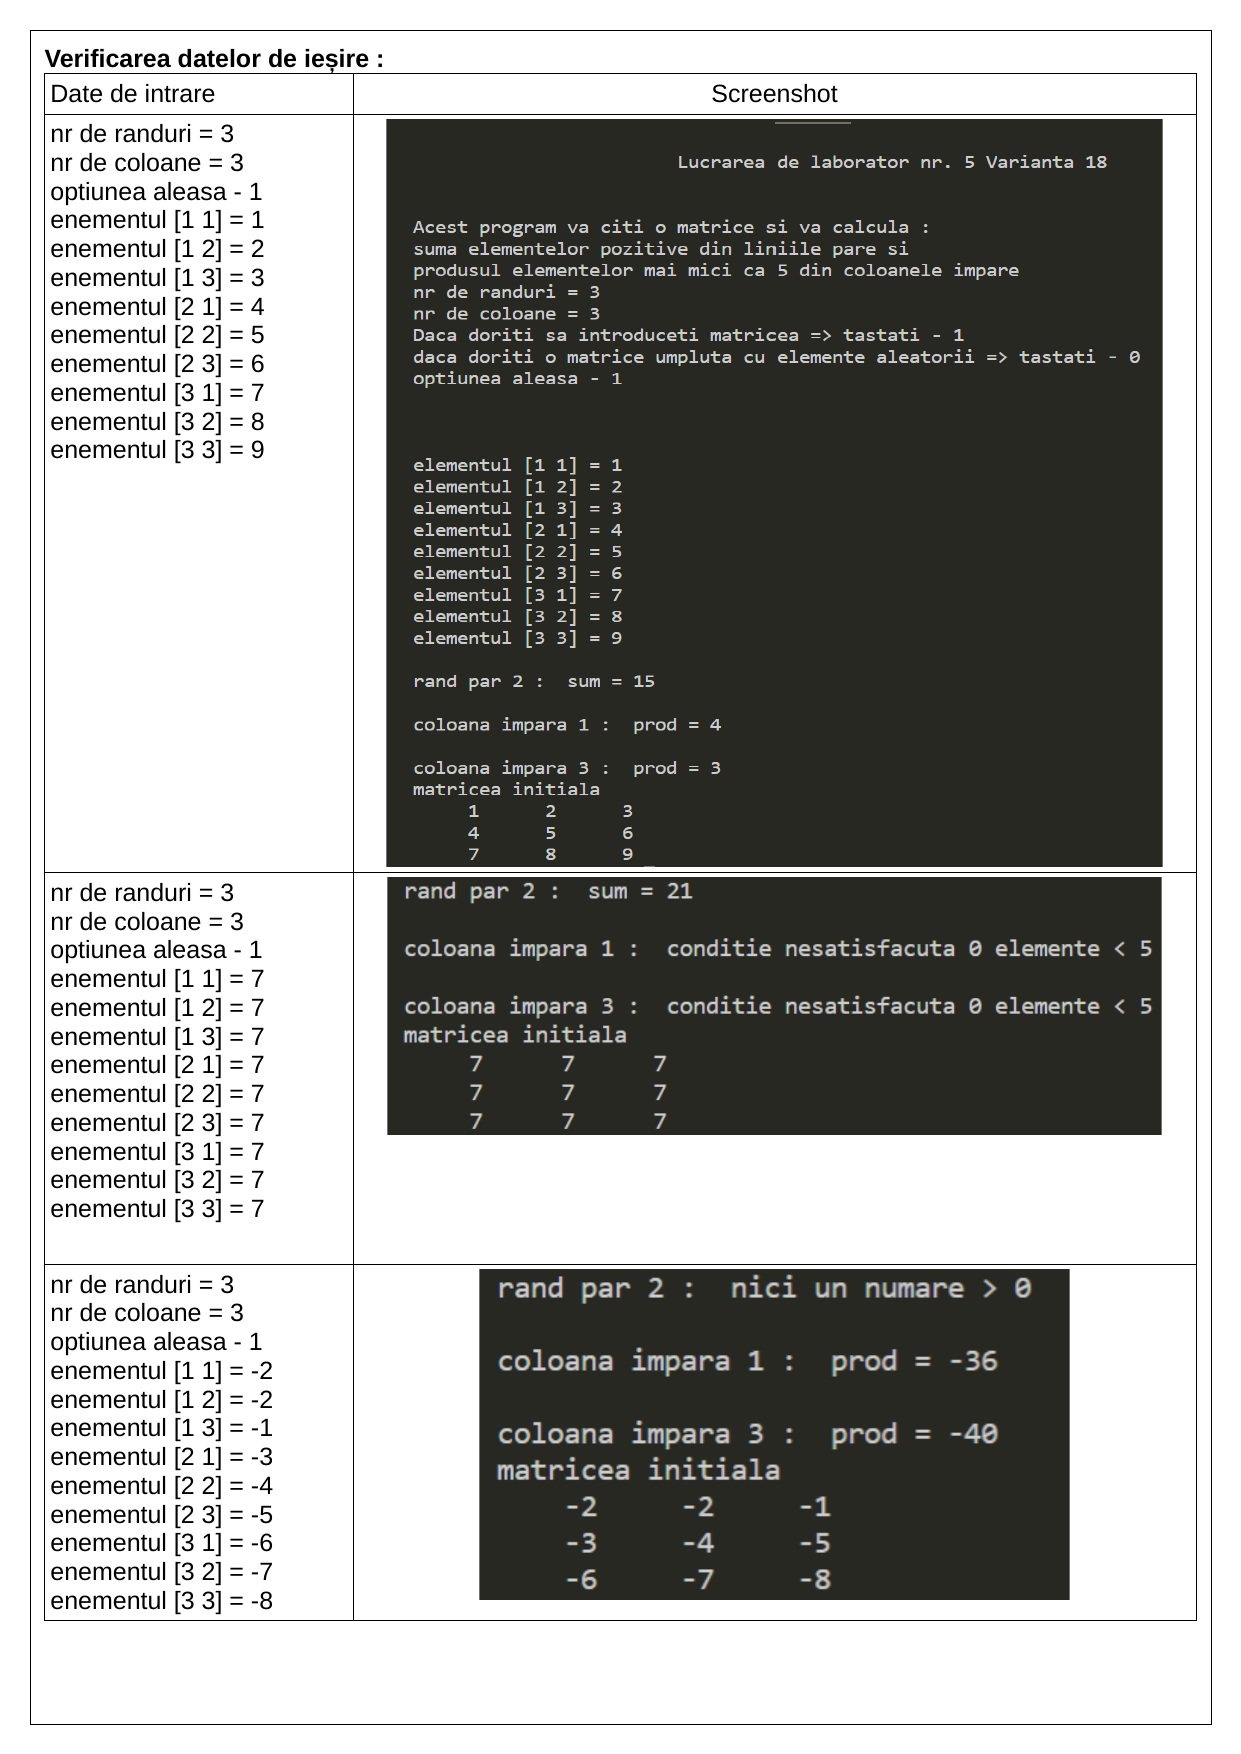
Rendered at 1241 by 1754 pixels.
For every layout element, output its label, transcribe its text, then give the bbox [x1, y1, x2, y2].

table_header Screenshot [354, 74, 1196, 113]
table_cell [354, 1265, 1196, 1620]
picture [387, 877, 1162, 1135]
text Verificarea datelor de ieșire : [44, 44, 1196, 73]
table_cell [354, 115, 1196, 872]
table_cell nr de randuri = 3 nr de coloane = 3 optiunea aleasa - 1 enementul [1 1] = 1 enementul [1 2] = 2 enementul [1 3] = 3 enementul [2 1] = 4 enementul [2 2] = 5 enementul [2 3] = 6 enementul [3 1] = 7 enementul [3 2] = 8 enementul [3 3] = 9 [45, 115, 353, 872]
table_cell nr de randuri = 3 nr de coloane = 3 optiunea aleasa - 1 enementul [1 1] = -2 enementul [1 2] = -2 enementul [1 3] = -1 enementul [2 1] = -3 enementul [2 2] = -4 enementul [2 3] = -5 enementul [3 1] = -6 enementul [3 2] = -7 enementul [3 3] = -8 [45, 1265, 353, 1620]
table_cell [354, 873, 1196, 1264]
picture [386, 119, 1163, 867]
picture [479, 1269, 1070, 1600]
table_header Date de intrare [45, 74, 353, 113]
table_cell nr de randuri = 3 nr de coloane = 3 optiunea aleasa - 1 enementul [1 1] = 7 enementul [1 2] = 7 enementul [1 3] = 7 enementul [2 1] = 7 enementul [2 2] = 7 enementul [2 3] = 7 enementul [3 1] = 7 enementul [3 2] = 7 enementul [3 3] = 7 [45, 873, 353, 1264]
